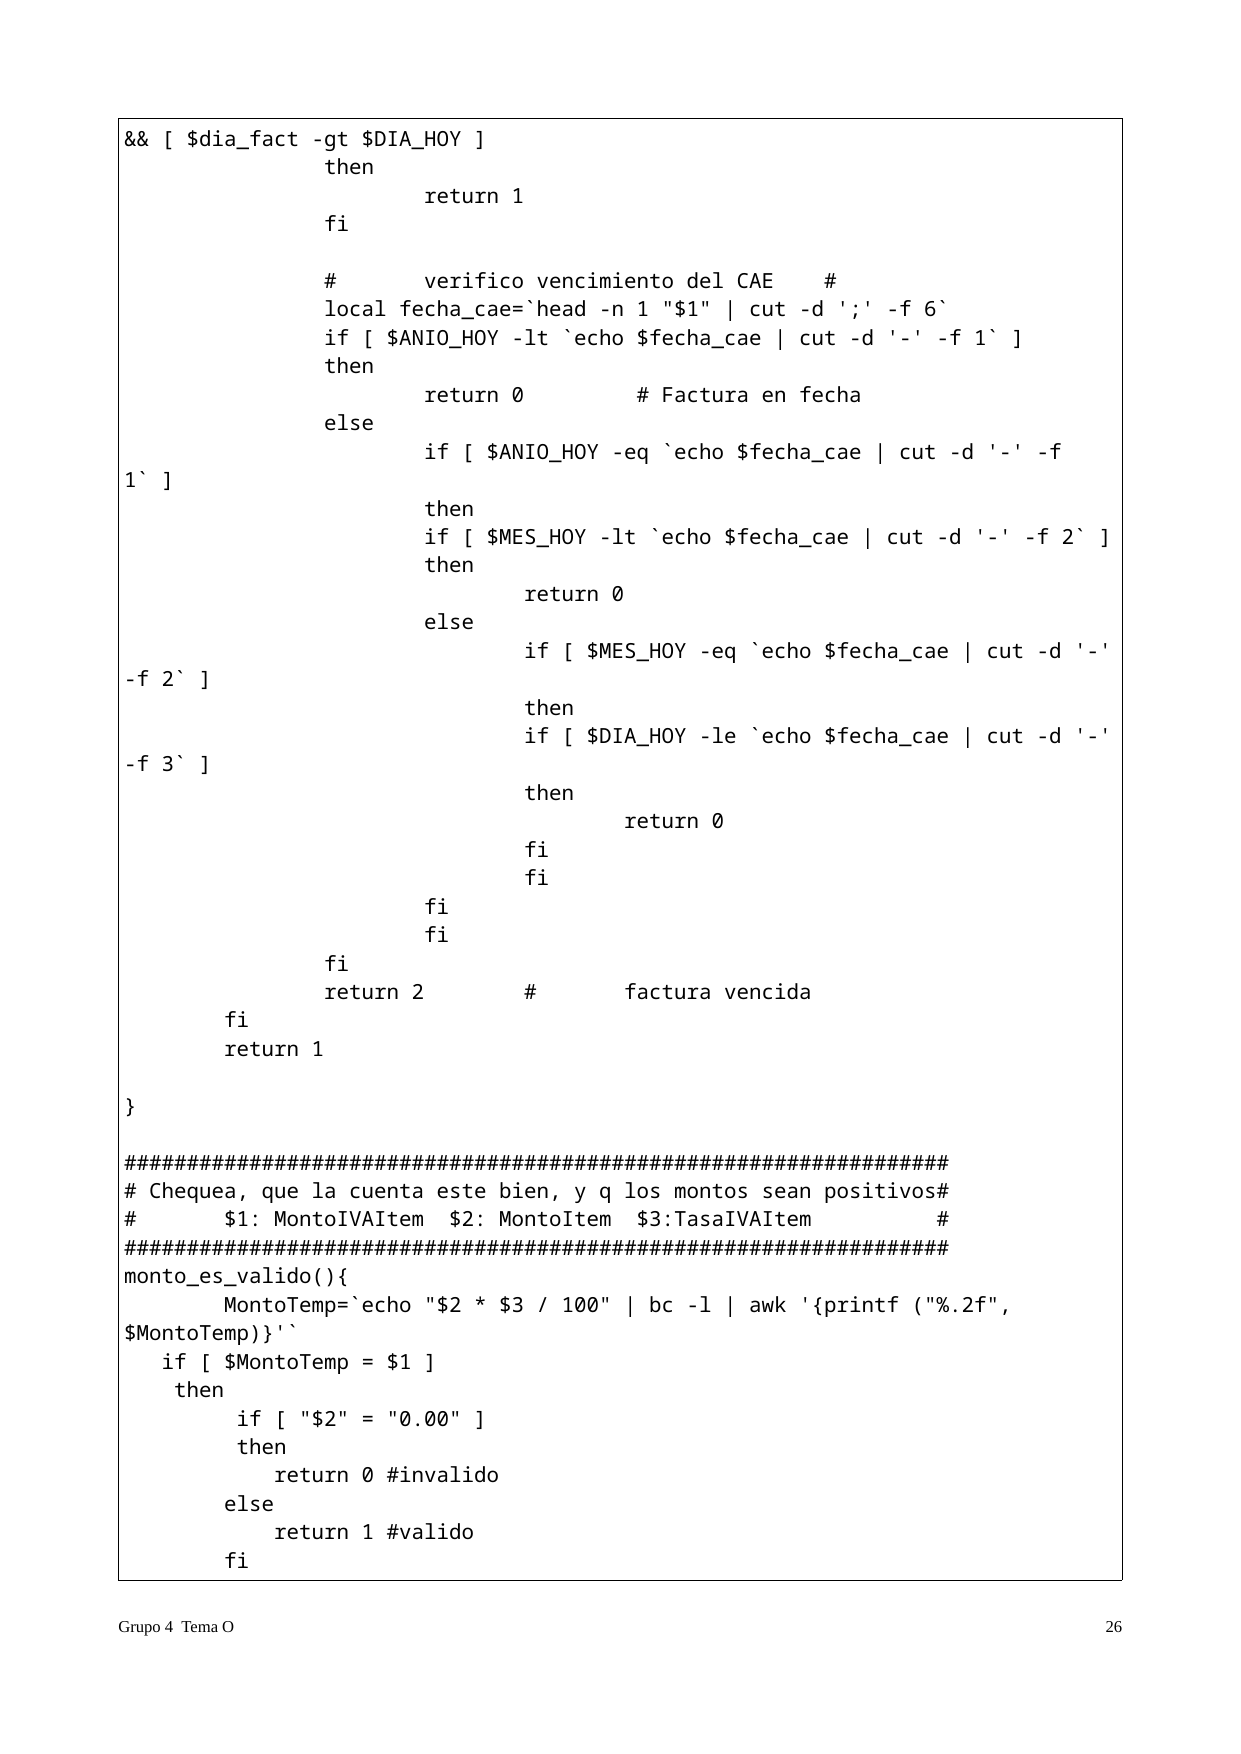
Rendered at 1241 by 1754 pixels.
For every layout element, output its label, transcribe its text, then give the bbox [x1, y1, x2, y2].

table_header && [ $dia_fact -gt $DIA_HOY ] then return 1 fi # verifico vencimiento del CAE # local fecha_cae=`head -n 1 "$1" | cut -d ';' -f 6` if [ $ANIO_HOY -lt `echo $fecha_cae | cut -d '-' -f 1` ] then return 0 # Factura en fecha else if [ $ANIO_HOY -eq `echo $fecha_cae | cut -d '-' -f 1` ] then if [ $MES_HOY -lt `echo $fecha_cae | cut -d '-' -f 2` ] then return 0 else if [ $MES_HOY -eq `echo $fecha_cae | cut -d '-' -f 2` ] then if [ $DIA_HOY -le `echo $fecha_cae | cut -d '-' -f 3` ] then return 0 fi fi fi fi fi return 2 # factura vencida fi return 1 } ################################################################## # Chequea, que la cuenta este bien, y q los montos sean positivos# # $1: MontoIVAItem $2: MontoItem $3:TasaIVAItem # ################################################################## monto_es_valido(){ MontoTemp=`echo "$2 * $3 / 100" | bc -l | awk '{printf ("%.2f",$MontoTemp)}'` if [ $MontoTemp = $1 ] then if [ "$2" = "0.00" ] then return 0 #invalido else return 1 #valido fi [119, 119, 1122, 1580]
